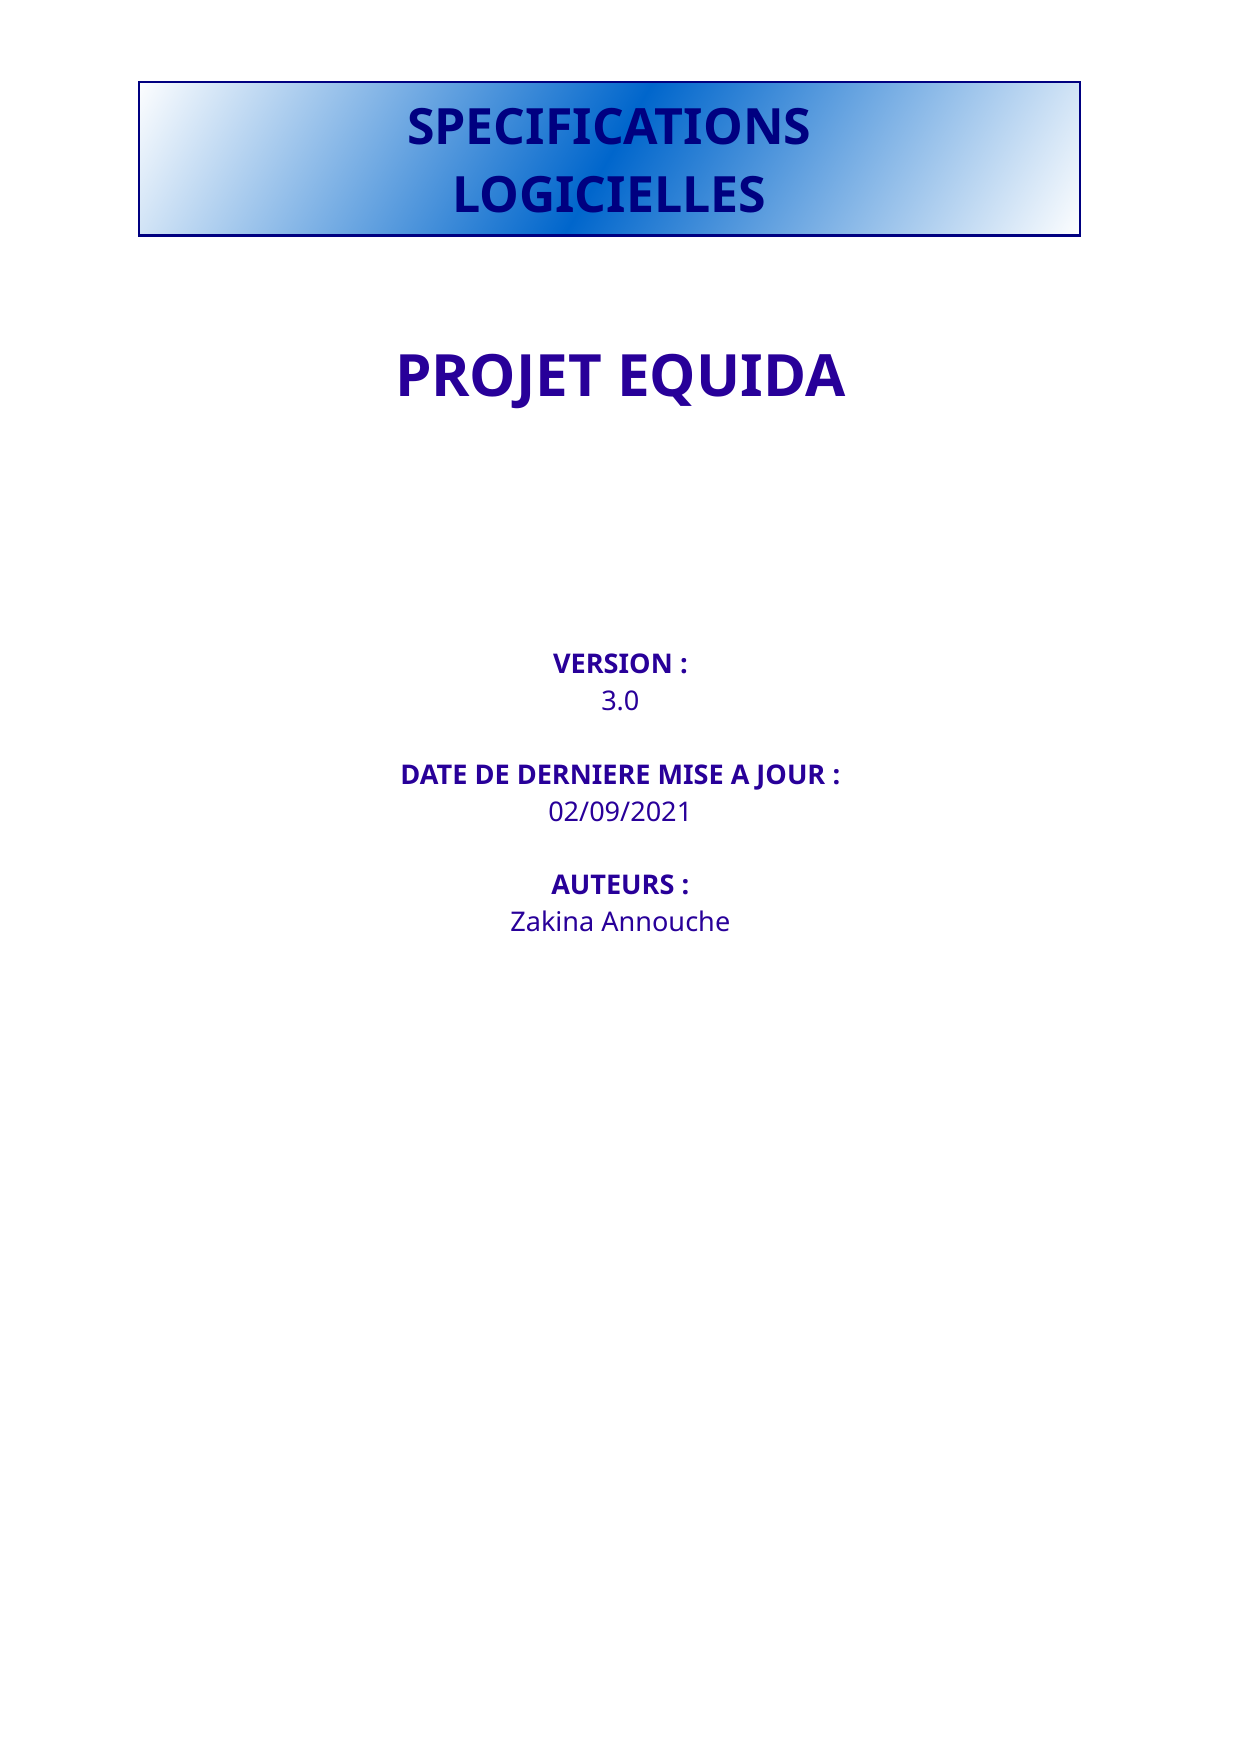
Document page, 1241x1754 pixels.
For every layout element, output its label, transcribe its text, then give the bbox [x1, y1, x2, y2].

text DATE DE DERNIERE MISE A JOUR : [118, 755, 1122, 792]
text AUTEURS : [118, 866, 1122, 903]
text 02/09/2021 [118, 792, 1122, 829]
text 3.0 [118, 681, 1122, 718]
text PROJET EQUIDA [118, 334, 1122, 413]
text VERSION : [118, 644, 1122, 681]
text Zakina Annouche [118, 903, 1122, 939]
